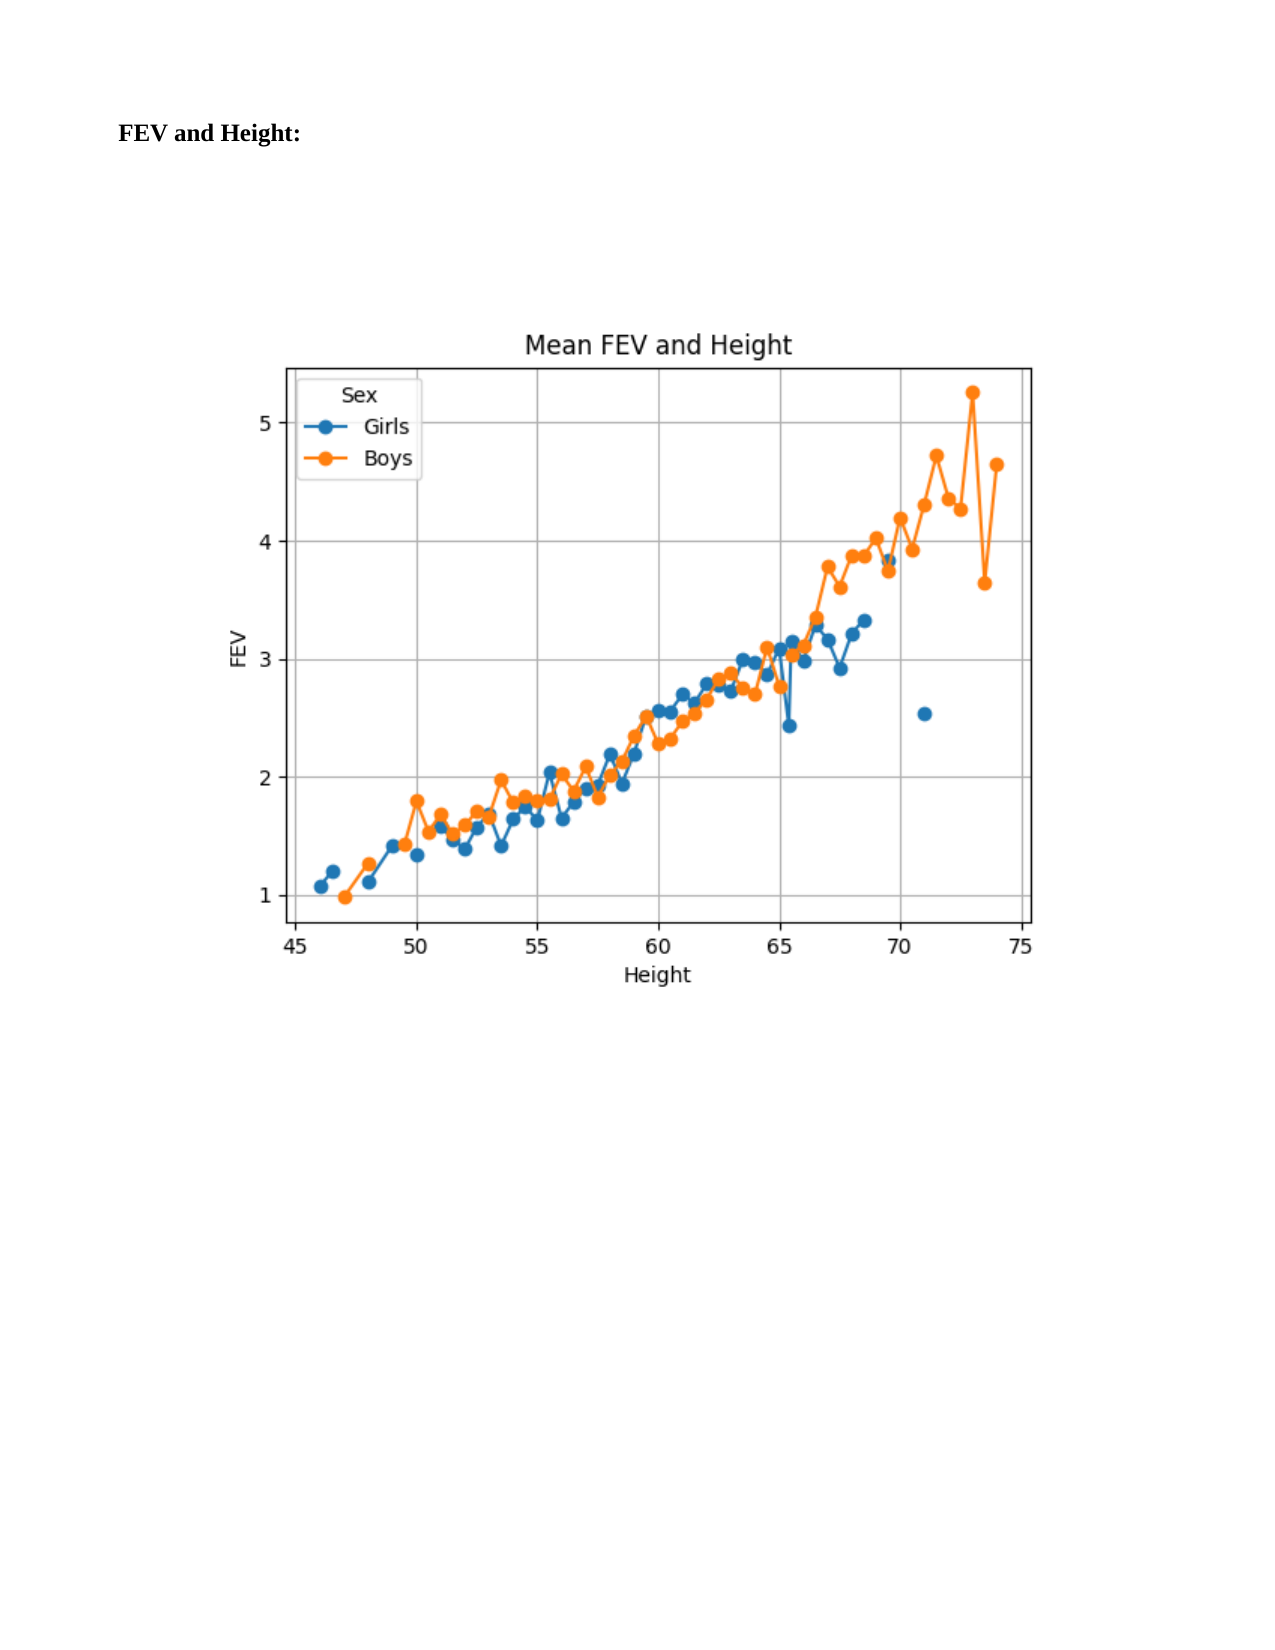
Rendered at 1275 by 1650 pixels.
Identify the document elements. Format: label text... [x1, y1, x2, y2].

picture [166, 281, 1127, 1002]
text FEV and Height: [118, 118, 1157, 147]
